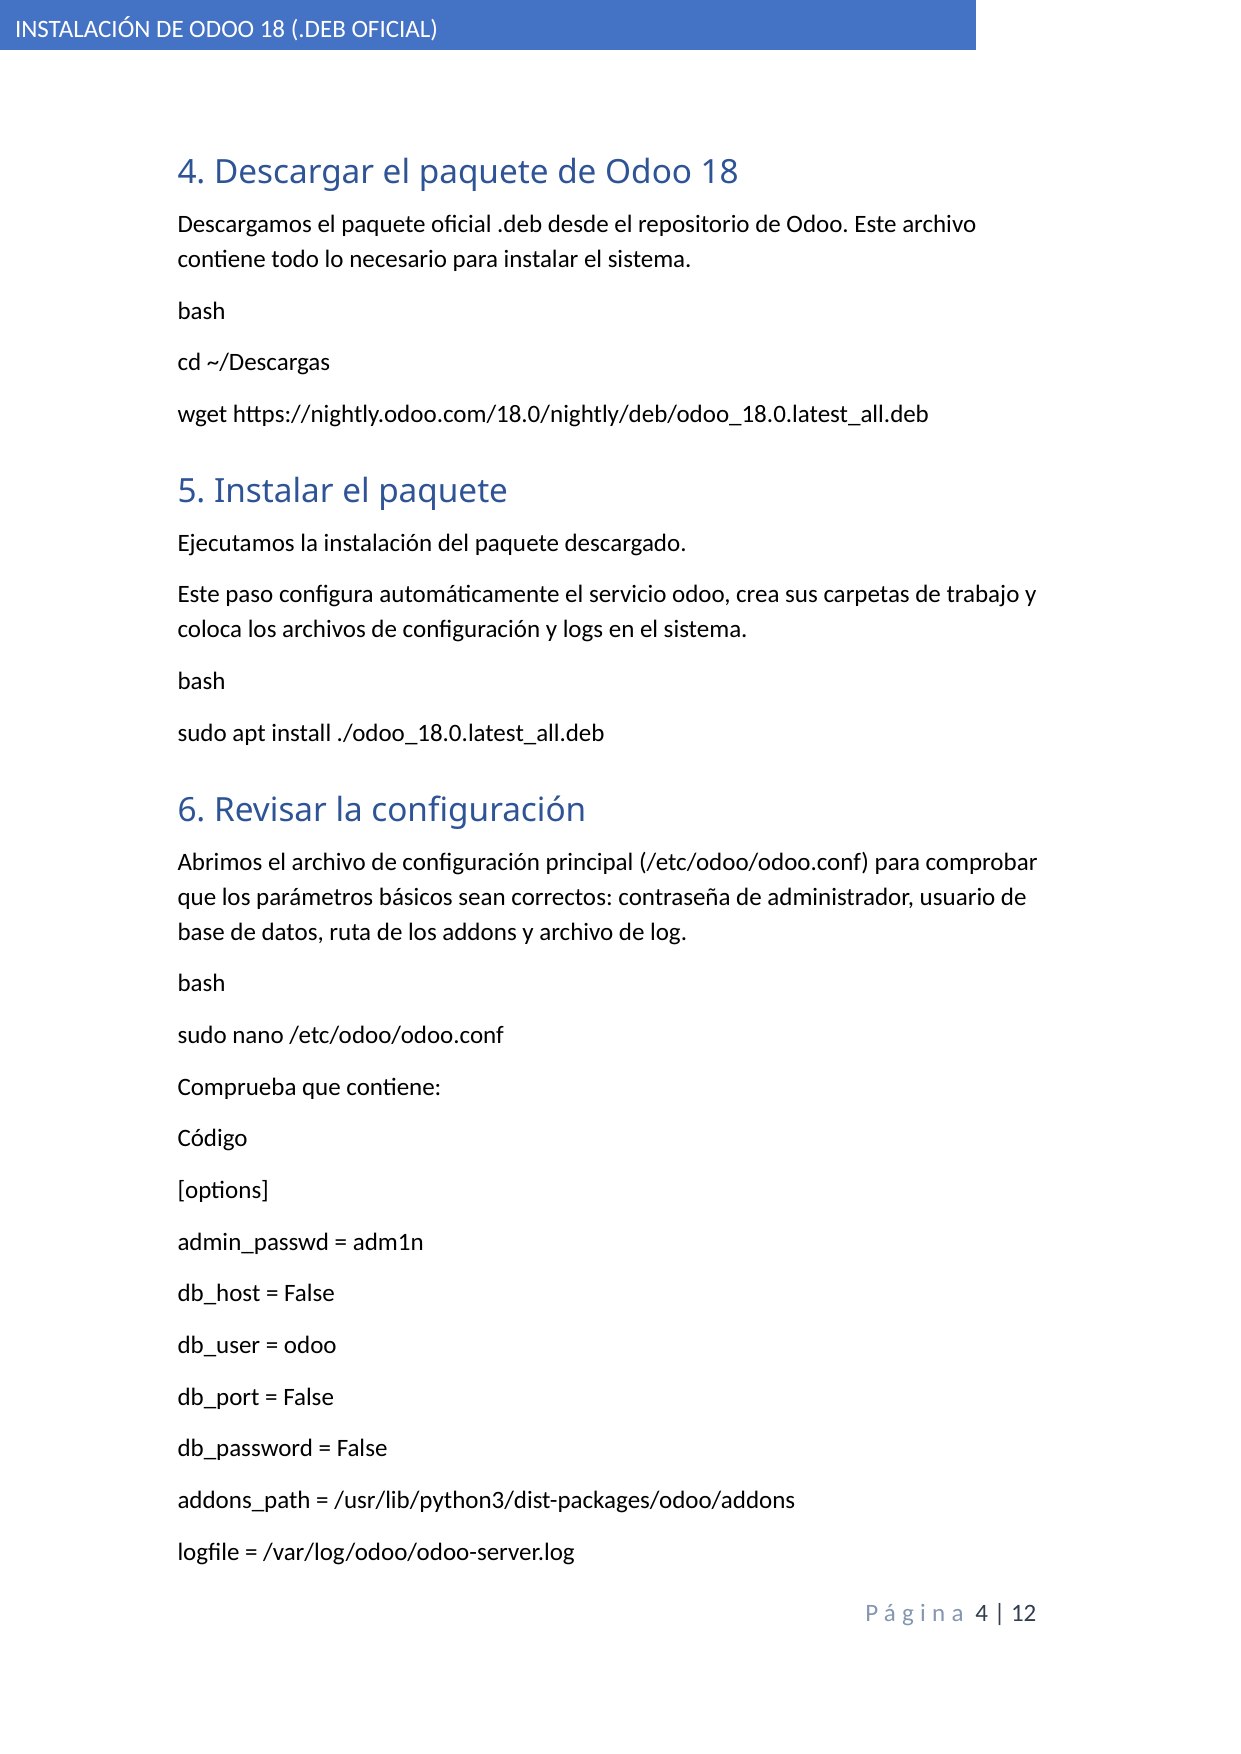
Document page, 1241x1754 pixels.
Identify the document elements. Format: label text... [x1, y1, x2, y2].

text sudo nano /etc/odoo/odoo.conf [177, 1019, 1063, 1050]
text wget https://nightly.odoo.com/18.0/nightly/deb/odoo_18.0.latest_all.deb [177, 398, 1063, 429]
text Descargamos el paquete oficial .deb desde el repositorio de Odoo. Este archivo contiene todo lo necesario para instalar el sistema. [177, 208, 1063, 274]
text Código [177, 1122, 1063, 1153]
text [options] [177, 1174, 1063, 1205]
text db_user = odoo [177, 1329, 1063, 1360]
text sudo apt install ./odoo_18.0.latest_all.deb [177, 717, 1063, 747]
text bash [177, 665, 1063, 696]
text Comprueba que contiene: [177, 1071, 1063, 1101]
text Ejecutamos la instalación del paquete descargado. [177, 527, 1063, 557]
text Abrimos el archivo de configuración principal (/etc/odoo/odoo.conf) para comprobar que los parámetros básicos sean correctos: contraseña de administrador, usuario de base de datos, ruta de los addons y archivo de log. [177, 846, 1063, 946]
text Este paso configura automáticamente el servicio odoo, crea sus carpetas de trabajo y coloca los archivos de configuración y logs en el sistema. [177, 579, 1063, 644]
text admin_passwd = adm1n [177, 1226, 1063, 1256]
subtitle 4. Descargar el paquete de Odoo 18 [177, 148, 1063, 193]
text bash [177, 967, 1063, 998]
text addons_path = /usr/lib/python3/dist-packages/odoo/addons [177, 1484, 1063, 1515]
text logfile = /var/log/odoo/odoo-server.log [177, 1536, 1063, 1566]
text db_password = False [177, 1432, 1063, 1463]
text db_port = False [177, 1381, 1063, 1411]
text db_host = False [177, 1277, 1063, 1308]
subtitle 5. Instalar el paquete [177, 466, 1063, 512]
subtitle 6. Revisar la configuración [177, 785, 1063, 831]
text bash [177, 295, 1063, 325]
text cd ~/Descargas [177, 346, 1063, 377]
